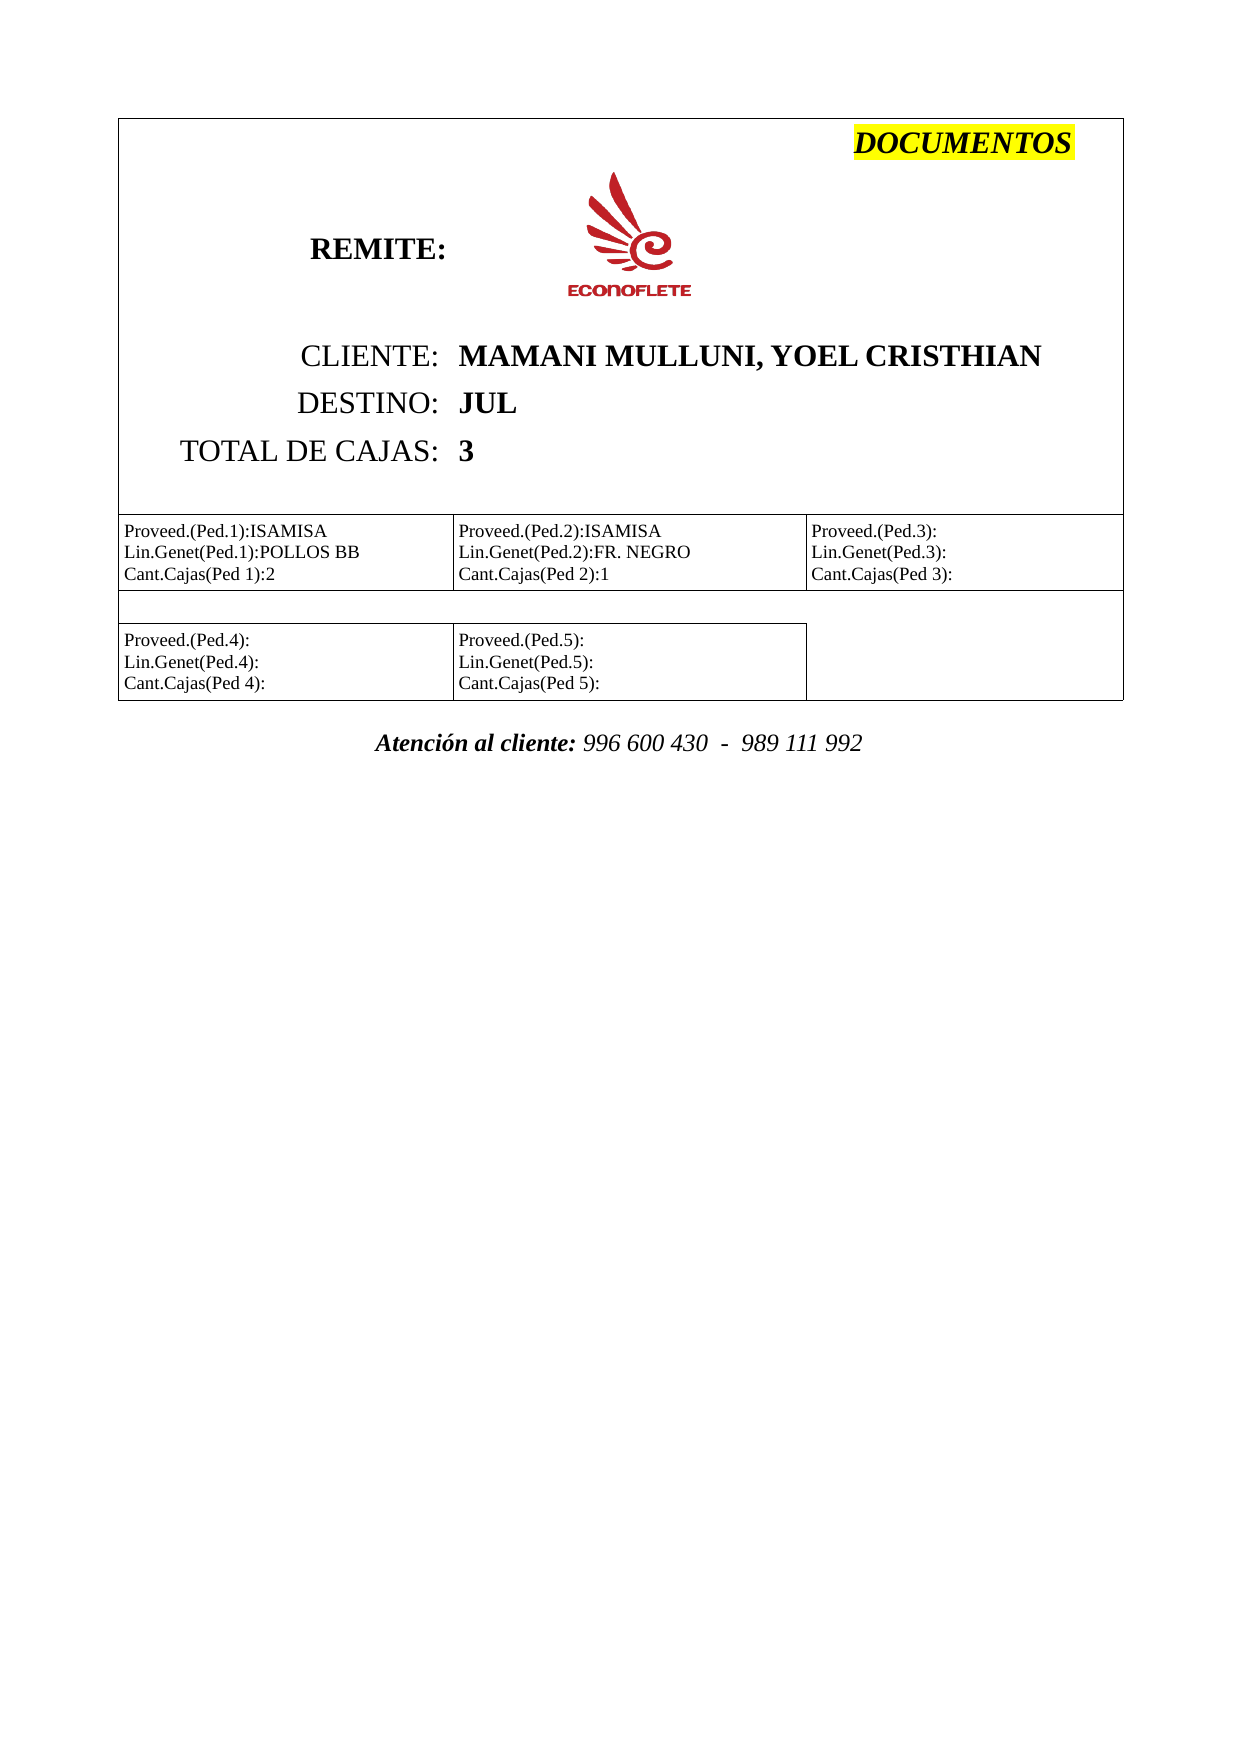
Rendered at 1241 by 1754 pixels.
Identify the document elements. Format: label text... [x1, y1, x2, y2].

text Atención al cliente: 996 600 430 - 989 111 992 [118, 728, 1122, 757]
table_cell Proveed.(Ped.3): Lin.Genet(Ped.3): Cant.Cajas(Ped 3): [807, 515, 1123, 590]
table_cell Proveed.(Ped.2):ISAMISA Lin.Genet(Ped.2):FR. NEGRO Cant.Cajas(Ped 2):1 [454, 515, 806, 590]
picture [552, 171, 707, 297]
table_cell [453, 591, 806, 623]
table_cell DESTINO: [119, 379, 453, 426]
table_cell REMITE: [119, 166, 453, 332]
table_header [453, 119, 806, 166]
table_cell [806, 591, 1123, 623]
table_cell Proveed.(Ped.5): Lin.Genet(Ped.5): Cant.Cajas(Ped 5): [454, 624, 806, 699]
table_cell MAMANI MULLUNI, YOEL CRISTHIAN [453, 332, 1123, 379]
table_cell [453, 166, 806, 332]
table_cell CLIENTE: [119, 332, 453, 379]
table_cell [807, 623, 1123, 699]
table_header [119, 119, 453, 166]
table_cell [806, 166, 1123, 332]
table_cell [806, 474, 1123, 514]
table_cell [453, 474, 806, 514]
table_cell [119, 591, 453, 623]
table_cell Proveed.(Ped.1):ISAMISA Lin.Genet(Ped.1):POLLOS BB Cant.Cajas(Ped 1):2 [119, 515, 453, 590]
table_cell JUL [453, 379, 806, 426]
table_cell [119, 474, 453, 514]
table_header DOCUMENTOS [806, 119, 1123, 166]
table_cell Proveed.(Ped.4): Lin.Genet(Ped.4): Cant.Cajas(Ped 4): [119, 624, 453, 699]
table_cell 3 [453, 426, 1123, 474]
table_cell [806, 379, 1123, 426]
table_cell TOTAL DE CAJAS: [119, 426, 453, 474]
